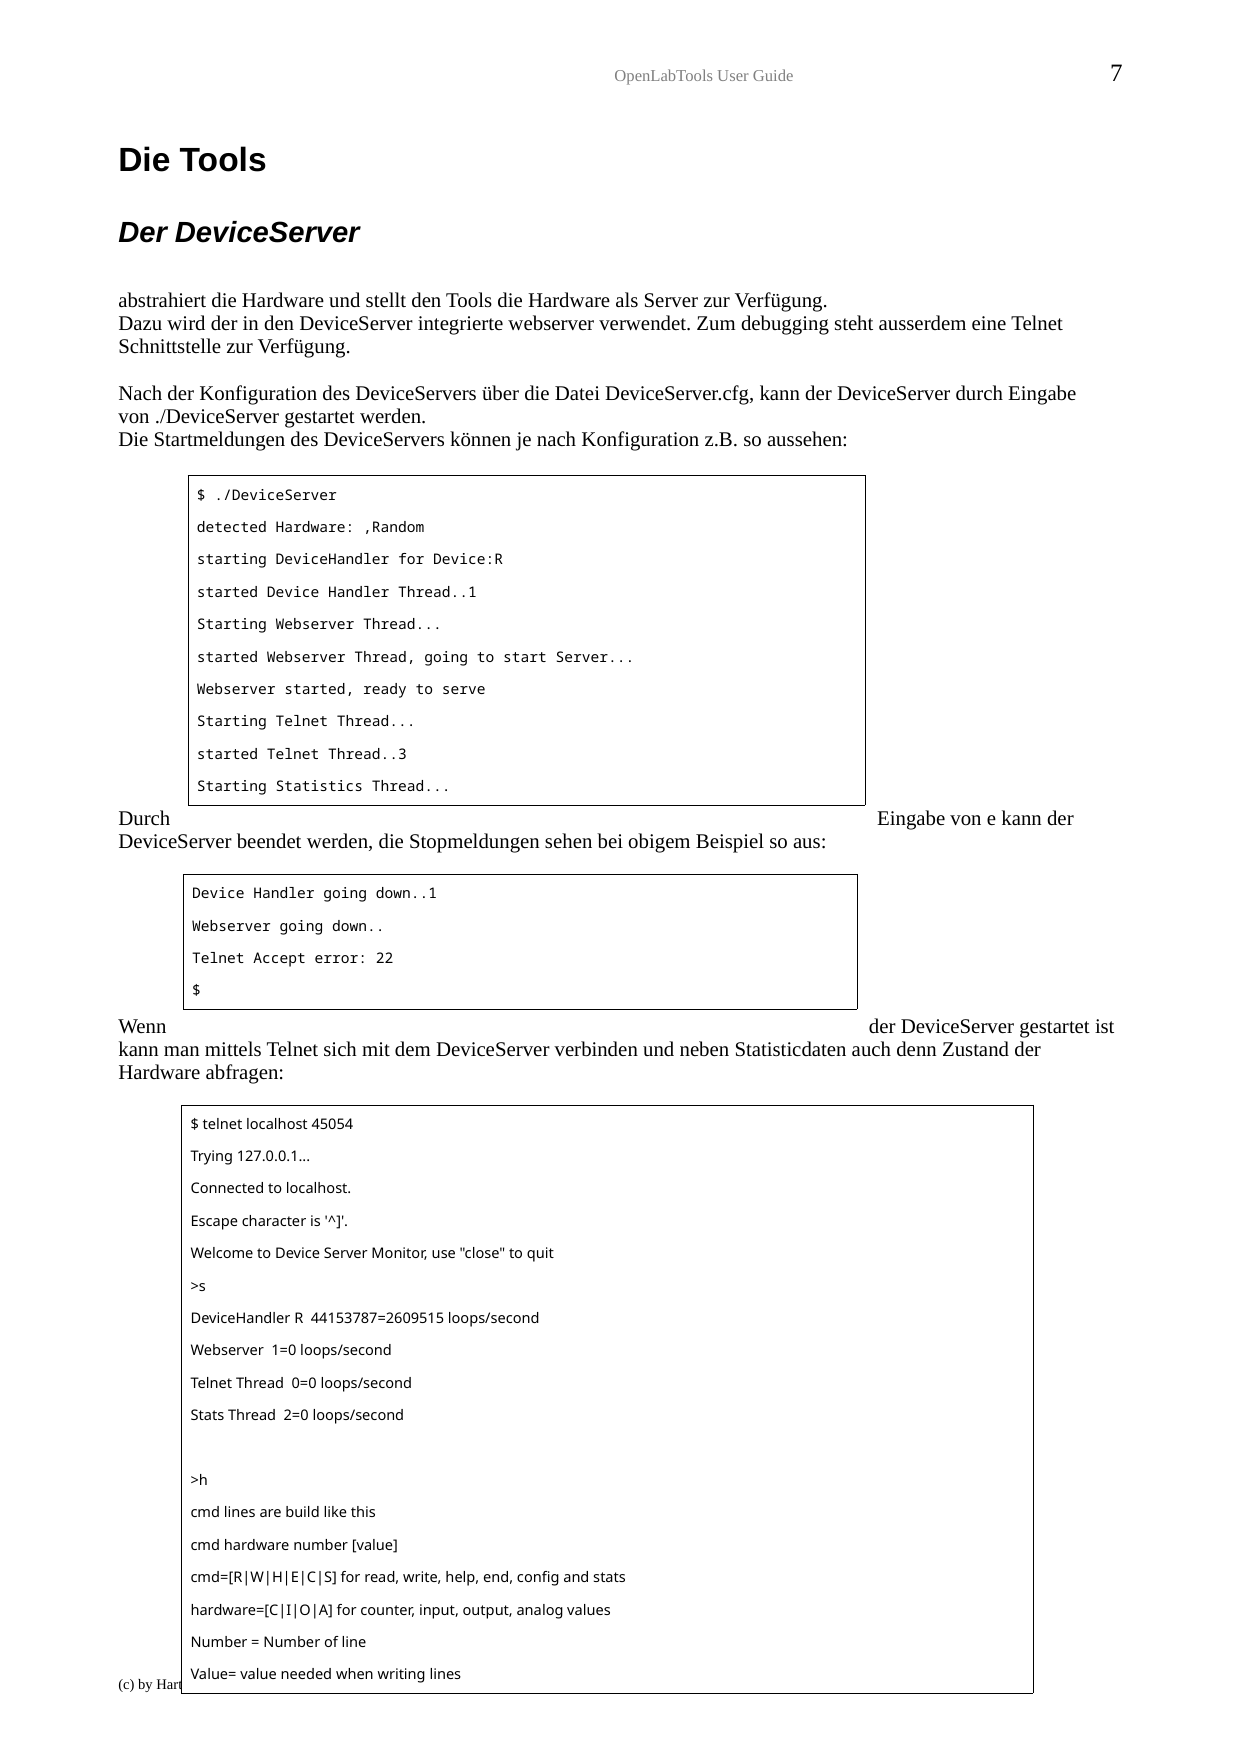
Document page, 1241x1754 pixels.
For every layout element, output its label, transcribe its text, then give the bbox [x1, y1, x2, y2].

text Die Startmeldungen des DeviceServers können je nach Konfiguration z.B. so aussehen: [118, 428, 1122, 451]
text Value= value needed when writing lines [190, 1664, 1024, 1684]
text $ [192, 980, 848, 1000]
text Telnet Thread 0=0 loops/second [190, 1373, 1024, 1392]
text $ ./DeviceServer [197, 484, 856, 504]
text Trying 127.0.0.1... [190, 1146, 1024, 1166]
text Durch Eingabe von e kann der DeviceServer beendet werden, die Stopmeldungen sehen bei obigem Beispiel so aus: [118, 807, 1122, 853]
text cmd hardware number [value] [190, 1534, 1024, 1554]
text Wenn der DeviceServer gestartet ist kann man mittels Telnet sich mit dem DeviceServer verbinden und neben Statisticdaten auch denn Zustand der Hardware abfragen: [118, 1014, 1122, 1084]
text Dazu wird der in den DeviceServer integrierte webserver verwendet. Zum debugging steht ausserdem eine Telnet Schnittstelle zur Verfügung. [118, 312, 1122, 358]
text >h [190, 1470, 1024, 1490]
text Webserver 1=0 loops/second [190, 1340, 1024, 1360]
text Connected to localhost. [190, 1178, 1024, 1198]
text >s [190, 1275, 1024, 1295]
text Webserver going down.. [192, 915, 848, 935]
text Escape character is '^]'. [190, 1211, 1024, 1231]
text Starting Statistics Thread... [197, 776, 856, 796]
text hardware=[C|I|O|A] for counter, input, output, analog values [190, 1599, 1024, 1619]
text Webserver started, ready to serve [197, 679, 856, 699]
text started Device Handler Thread..1 [197, 582, 856, 601]
text DeviceHandler R 44153787=2609515 loops/second [190, 1308, 1024, 1328]
text $ telnet localhost 45054 [190, 1113, 1024, 1133]
text Telnet Accept error: 22 [192, 948, 848, 968]
text started Webserver Thread, going to start Server... [197, 646, 856, 666]
text Stats Thread 2=0 loops/second [190, 1405, 1024, 1425]
text Welcome to Device Server Monitor, use "close" to quit [190, 1243, 1024, 1263]
text Nach der Konfiguration des DeviceServers über die Datei DeviceServer.cfg, kann der DeviceServer durch Eingabe von ./DeviceServer gestartet werden. [118, 382, 1122, 428]
text Number = Number of line [190, 1632, 1024, 1652]
text Device Handler going down..1 [192, 883, 848, 903]
subtitle Der DeviceServer [118, 216, 1122, 249]
text detected Hardware: ,Random [197, 517, 856, 537]
text starting DeviceHandler for Device:R [197, 549, 856, 569]
text cmd lines are build like this [190, 1502, 1024, 1522]
text Starting Webserver Thread... [197, 614, 856, 634]
text abstrahiert die Hardware und stellt den Tools die Hardware als Server zur Verfügung. [118, 289, 1122, 312]
text started Telnet Thread..3 [197, 743, 856, 763]
text cmd=[R|W|H|E|C|S] for read, write, help, end, config and stats [190, 1567, 1024, 1587]
text Starting Telnet Thread... [197, 711, 856, 731]
subtitle Die Tools [118, 141, 1122, 179]
